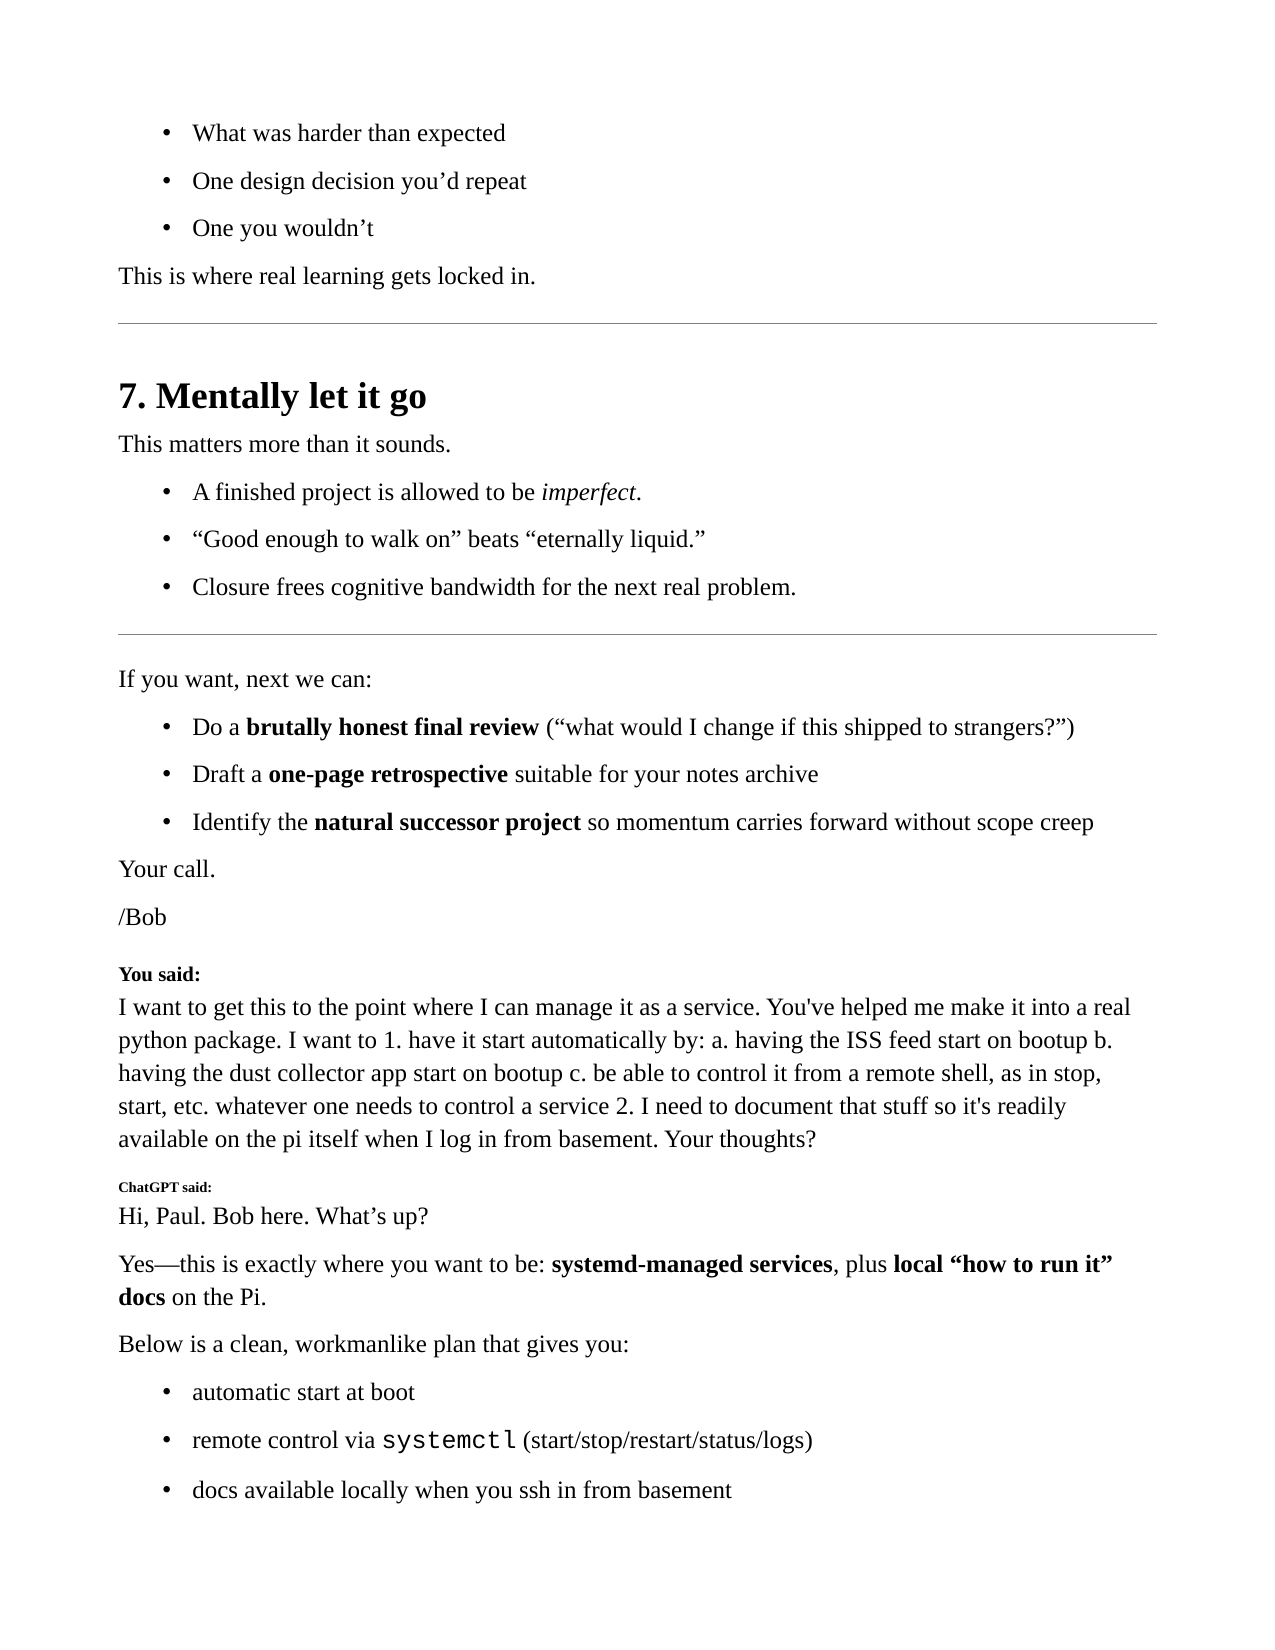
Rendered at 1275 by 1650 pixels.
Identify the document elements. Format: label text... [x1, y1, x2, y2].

text Hi, Paul. Bob here. What’s up? [118, 1201, 1157, 1230]
text Yes—this is exactly where you want to be: systemd-managed services, plus local “how to run it” docs on the Pi. [118, 1249, 1157, 1311]
subtitle You said: [118, 962, 1157, 986]
list automatic start at boot [162, 1377, 1157, 1406]
list Identify the natural successor project so momentum carries forward without scope creep [162, 807, 1157, 836]
list What was harder than expected [162, 118, 1157, 147]
text This matters more than it sounds. [118, 429, 1157, 458]
text If you want, next we can: [118, 664, 1157, 693]
text Below is a clean, workmanlike plan that gives you: [118, 1329, 1157, 1358]
subtitle ChatGPT said: [118, 1178, 1157, 1195]
subtitle 7. Mentally let it go [118, 374, 1157, 417]
list docs available locally when you ssh in from basement [162, 1475, 1157, 1503]
list Do a brutally honest final review (“what would I change if this shipped to strangers?”) [162, 712, 1157, 740]
list Draft a one-page retrospective suitable for your notes archive [162, 759, 1157, 788]
list “Good enough to walk on” beats “eternally liquid.” [162, 524, 1157, 553]
text Your call. [118, 854, 1157, 883]
text I want to get this to the point where I can manage it as a service. You've helped me make it into a real python package. I want to 1. have it start automatically by: a. having the ISS feed start on bootup b. having the dust collector app start on bootup c. be able to control it from a remote shell, as in stop, start, etc. whatever one needs to control a service 2. I need to document that stuff so it's readily available on the pi itself when I log in from basement. Your thoughts? [118, 992, 1157, 1153]
list A finished project is allowed to be imperfect. [162, 477, 1157, 506]
text This is where real learning gets locked in. [118, 261, 1157, 290]
list One you wouldn’t [162, 213, 1157, 242]
list Closure frees cognitive bandwidth for the next real problem. [162, 572, 1157, 601]
list remote control via systemctl (start/stop/restart/status/logs) [162, 1425, 1157, 1456]
text /Bob [118, 902, 1157, 931]
list One design decision you’d repeat [162, 166, 1157, 194]
